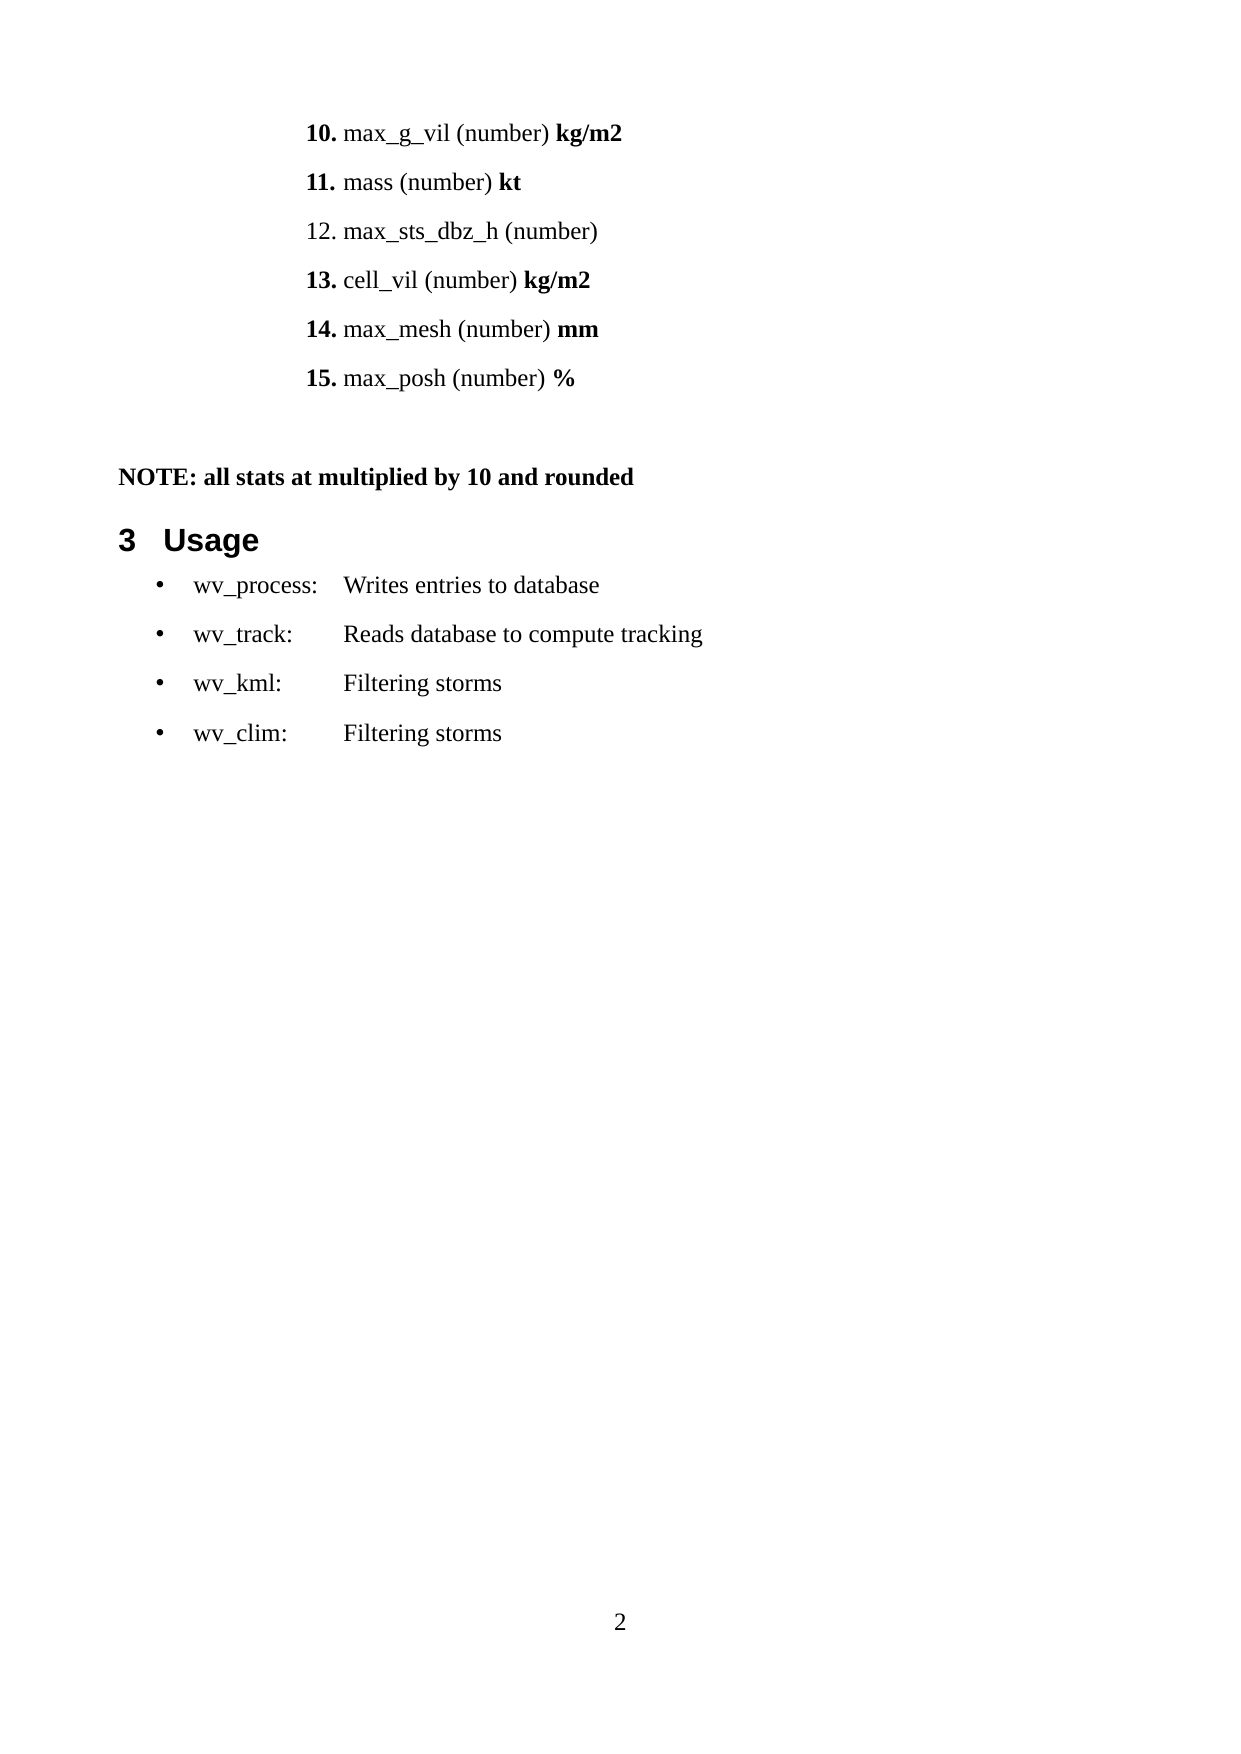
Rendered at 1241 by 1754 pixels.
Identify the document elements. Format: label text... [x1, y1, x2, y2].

list max_g_vil (number) kg/m2 [306, 118, 1122, 147]
list max_posh (number) % [306, 363, 1122, 392]
list cell_vil (number) kg/m2 [306, 265, 1122, 294]
subtitle Usage [118, 521, 1122, 558]
text NOTE: all stats at multiplied by 10 and rounded [118, 462, 1122, 490]
list max_mesh (number) mm [306, 314, 1122, 343]
list wv_kml: Filtering storms [156, 668, 1122, 697]
list wv_clim: Filtering storms [156, 718, 1122, 746]
list wv_track: Reads database to compute tracking [156, 619, 1122, 648]
list mass (number) kt [306, 167, 1122, 196]
list wv_process: Writes entries to database [156, 570, 1122, 599]
list max_sts_dbz_h (number) [306, 216, 1122, 245]
